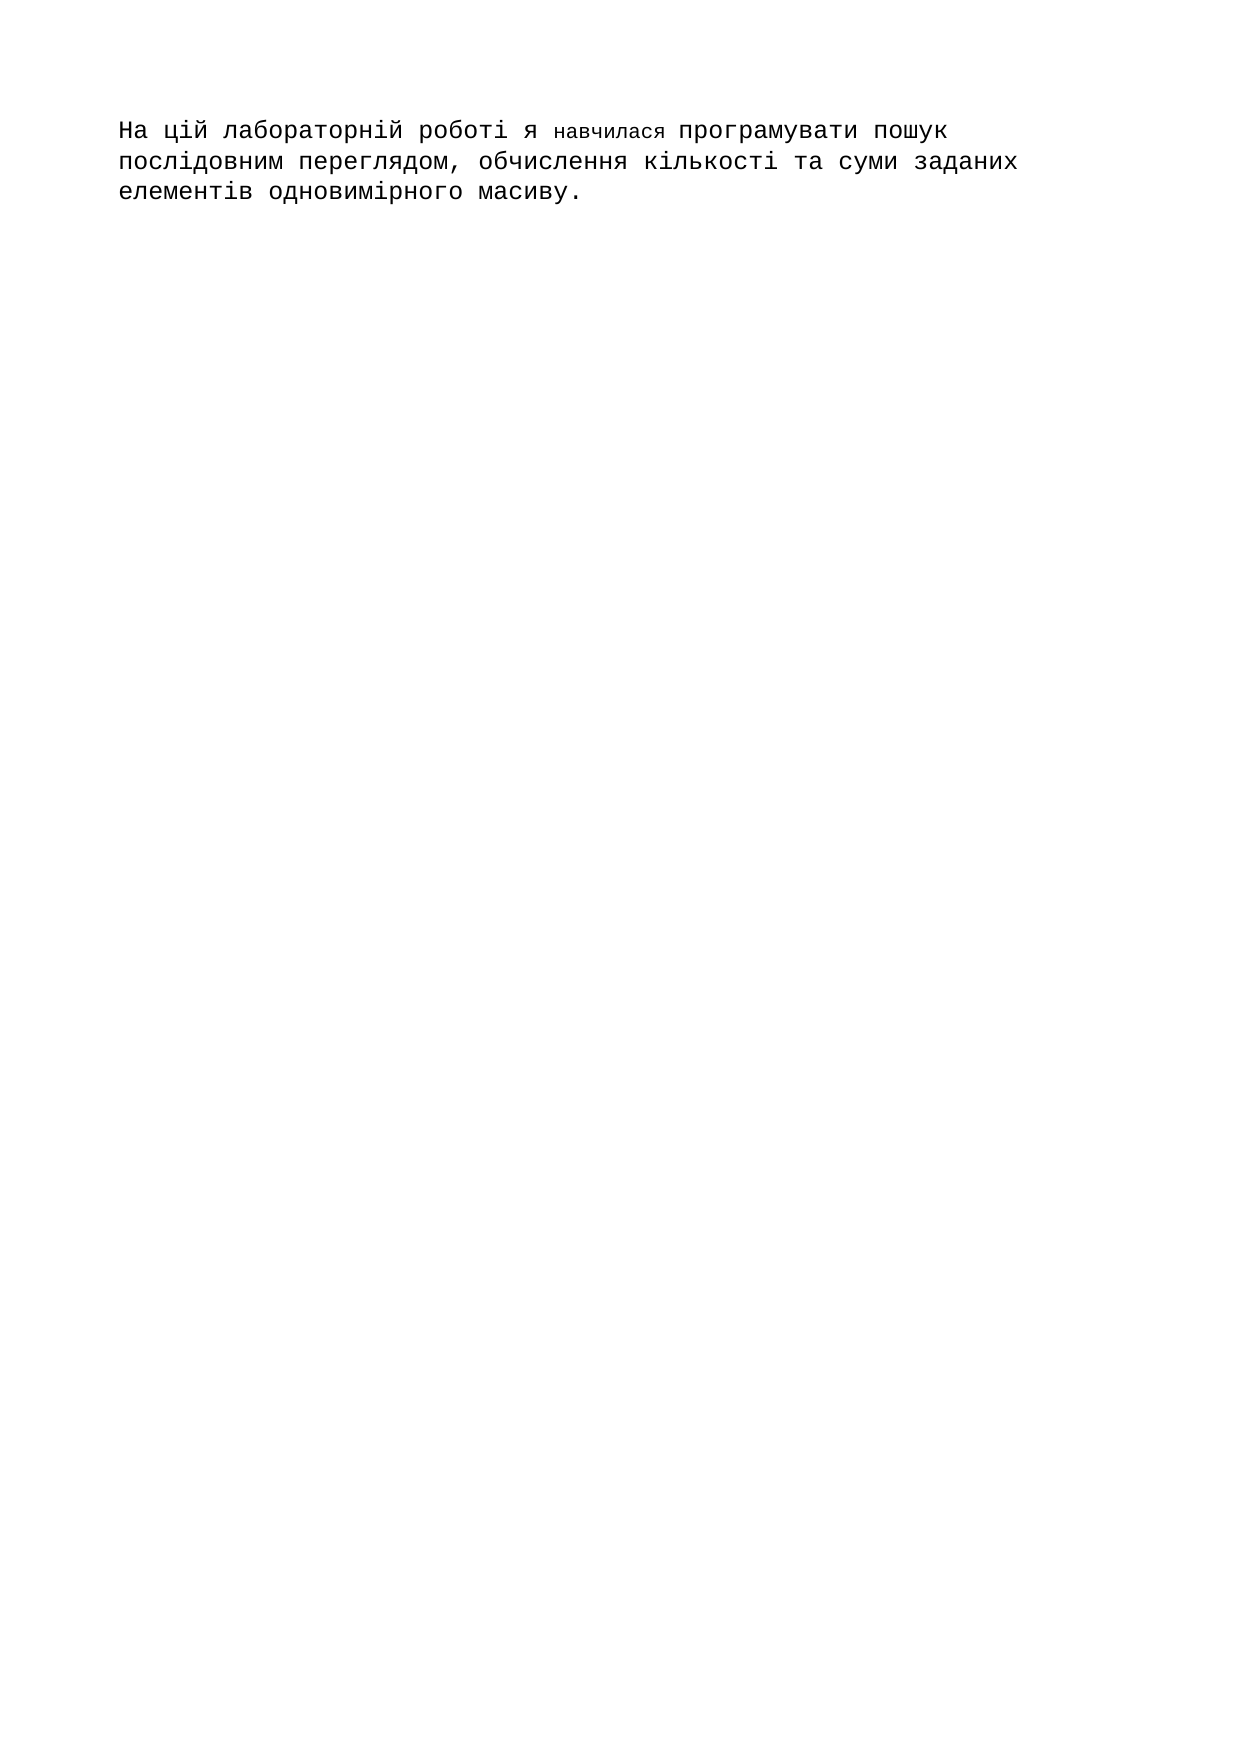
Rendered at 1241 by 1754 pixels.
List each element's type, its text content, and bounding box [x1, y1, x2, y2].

text На цій лабораторній роботі я навчилася програмувати пошук послідовним переглядом, обчислення кількості та суми заданих елементів одновимірного масиву. [118, 118, 1122, 207]
